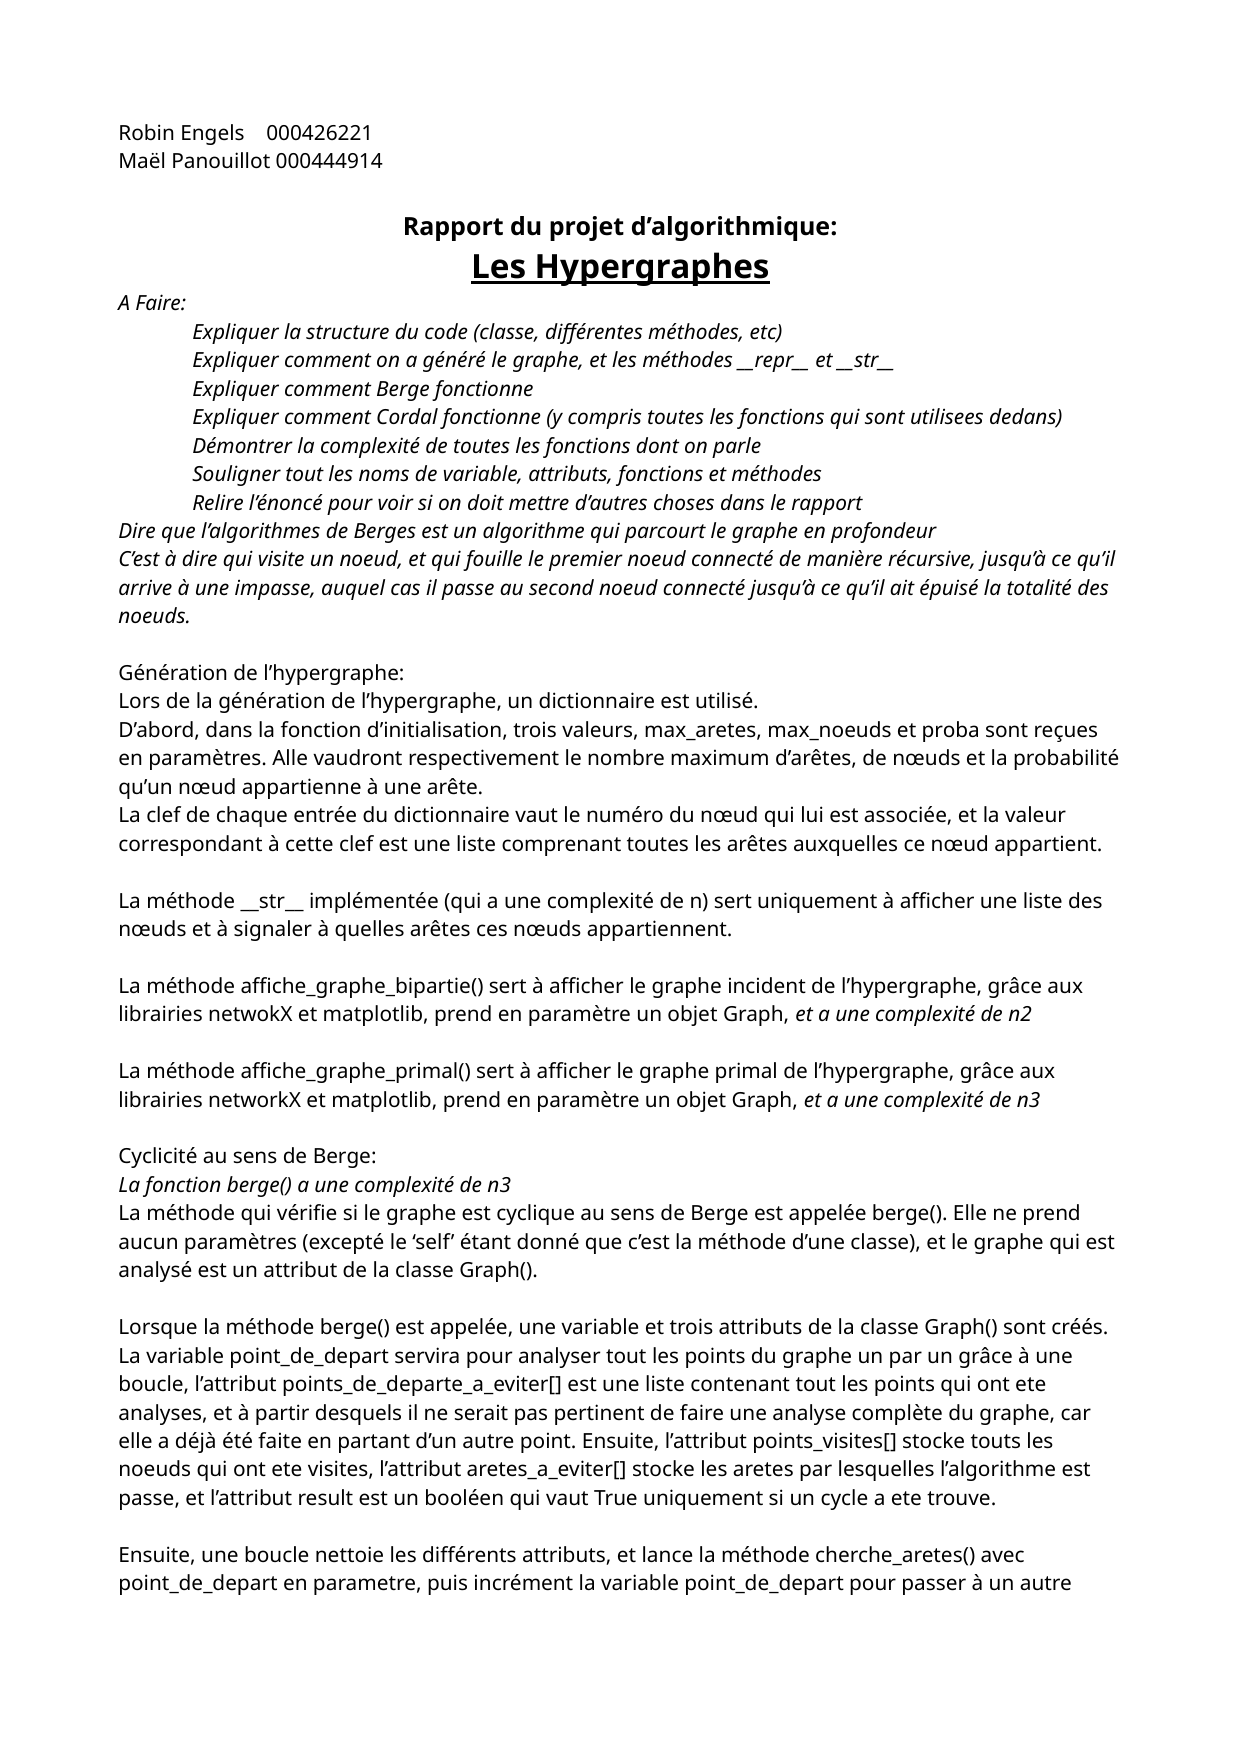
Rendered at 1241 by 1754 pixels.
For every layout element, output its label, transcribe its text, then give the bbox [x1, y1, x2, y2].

text Relire l’énoncé pour voir si on doit mettre d’autres choses dans le rapport [118, 488, 1122, 516]
text C’est à dire qui visite un noeud, et qui fouille le premier noeud connecté de manière récursive, jusqu’à ce qu’il arrive à une impasse, auquel cas il passe au second noeud connecté jusqu’à ce qu’il ait épuisé la totalité des noeuds. [118, 544, 1122, 630]
text Les Hypergraphes [118, 243, 1122, 288]
text La méthode affiche_graphe_primal() sert à afficher le graphe primal de l’hypergraphe, grâce aux librairies networkX et matplotlib, prend en paramètre un objet Graph, et a une complexité de n3 [118, 1056, 1122, 1113]
text Démontrer la complexité de toutes les fonctions dont on parle [118, 431, 1122, 459]
text La clef de chaque entrée du dictionnaire vaut le numéro du nœud qui lui est associée, et la valeur correspondant à cette clef est une liste comprenant toutes les arêtes auxquelles ce nœud appartient. [118, 800, 1122, 857]
text Lors de la génération de l’hypergraphe, un dictionnaire est utilisé. [118, 687, 1122, 715]
text Lorsque la méthode berge() est appelée, une variable et trois attributs de la classe Graph() sont créés. La variable point_de_depart servira pour analyser tout les points du graphe un par un grâce à une boucle, l’attribut points_de_departe_a_eviter[] est une liste contenant tout les points qui ont ete analyses, et à partir desquels il ne serait pas pertinent de faire une analyse complète du graphe, car elle a déjà été faite en partant d’un autre point. Ensuite, l’attribut points_visites[] stocke touts les noeuds qui ont ete visites, l’attribut aretes_a_eviter[] stocke les aretes par lesquelles l’algorithme est passe, et l’attribut result est un booléen qui vaut True uniquement si un cycle a ete trouve. [118, 1312, 1122, 1511]
text Cyclicité au sens de Berge: [118, 1142, 1122, 1170]
text Rapport du projet d’algorithmique: [118, 209, 1122, 243]
text Expliquer la structure du code (classe, différentes méthodes, etc) [118, 317, 1122, 345]
text Robin Engels 000426221 [118, 118, 1122, 147]
text Expliquer comment Berge fonctionne [118, 374, 1122, 402]
text Souligner tout les noms de variable, attributs, fonctions et méthodes [118, 459, 1122, 488]
text Génération de l’hypergraphe: [118, 658, 1122, 687]
text Maël Panouillot 000444914 [118, 147, 1122, 175]
text La méthode affiche_graphe_bipartie() sert à afficher le graphe incident de l’hypergraphe, grâce aux librairies netwokX et matplotlib, prend en paramètre un objet Graph, et a une complexité de n2 [118, 971, 1122, 1028]
text Expliquer comment on a généré le graphe, et les méthodes __repr__ et __str__ [118, 345, 1122, 374]
text Expliquer comment Cordal fonctionne (y compris toutes les fonctions qui sont utilisees dedans) [118, 402, 1122, 431]
text La méthode qui vérifie si le graphe est cyclique au sens de Berge est appelée berge(). Elle ne prend aucun paramètres (excepté le ‘self’ étant donné que c’est la méthode d’une classe), et le graphe qui est analysé est un attribut de la classe Graph(). [118, 1198, 1122, 1284]
text La fonction berge() a une complexité de n3 [118, 1170, 1122, 1198]
text Dire que l’algorithmes de Berges est un algorithme qui parcourt le graphe en profondeur [118, 516, 1122, 544]
text A Faire: [118, 288, 1122, 317]
text La méthode __str__ implémentée (qui a une complexité de n) sert uniquement à afficher une liste des nœuds et à signaler à quelles arêtes ces nœuds appartiennent. [118, 886, 1122, 943]
text Ensuite, une boucle nettoie les différents attributs, et lance la méthode cherche_aretes() avec point_de_depart en parametre, puis incrément la variable point_de_depart pour passer à un autre [118, 1540, 1122, 1597]
text D’abord, dans la fonction d’initialisation, trois valeurs, max_aretes, max_noeuds et proba sont reçues en paramètres. Alle vaudront respectivement le nombre maximum d’arêtes, de nœuds et la probabilité qu’un nœud appartienne à une arête. [118, 715, 1122, 800]
